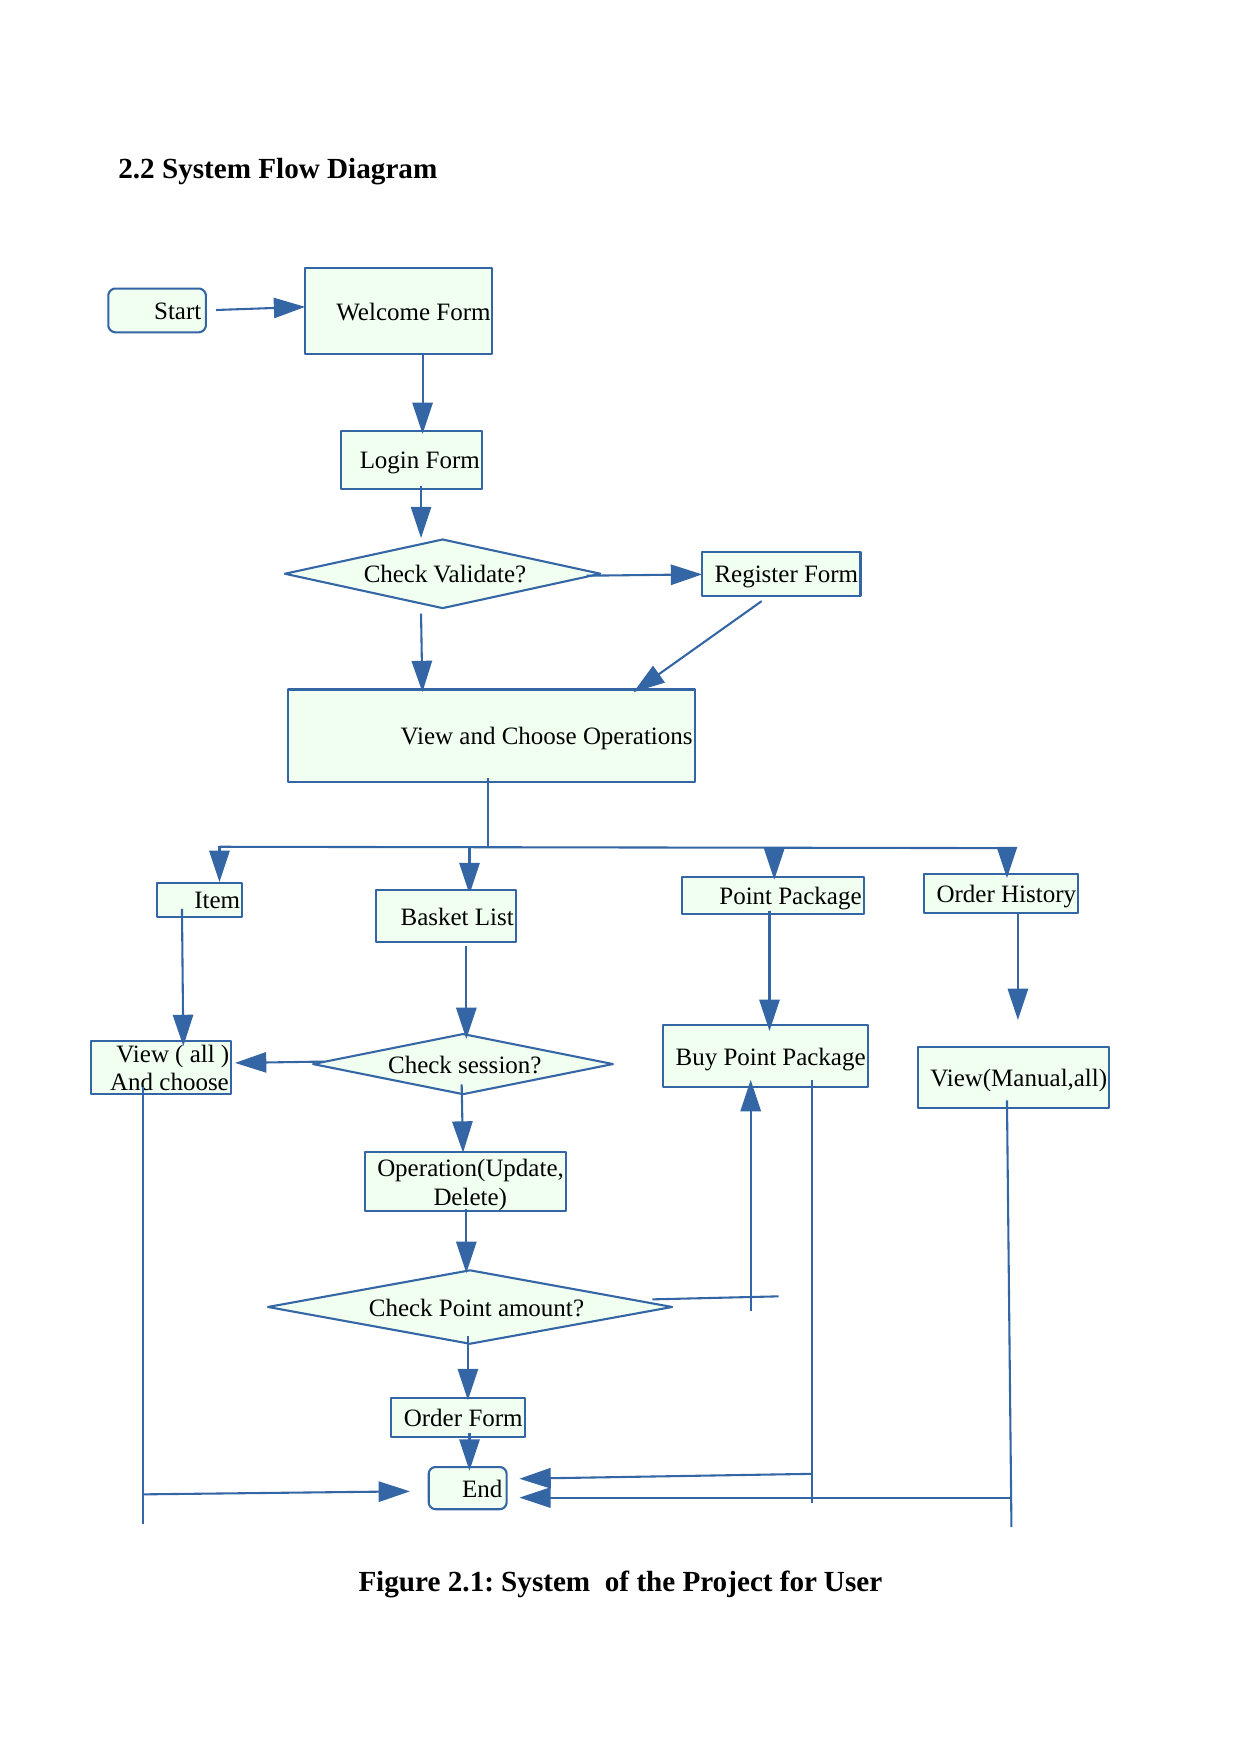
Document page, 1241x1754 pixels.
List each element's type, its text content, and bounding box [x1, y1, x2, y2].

text 2.2 System Flow Diagram [118, 152, 1122, 185]
text Figure 2.1: System of the Project for User [118, 1564, 1122, 1598]
